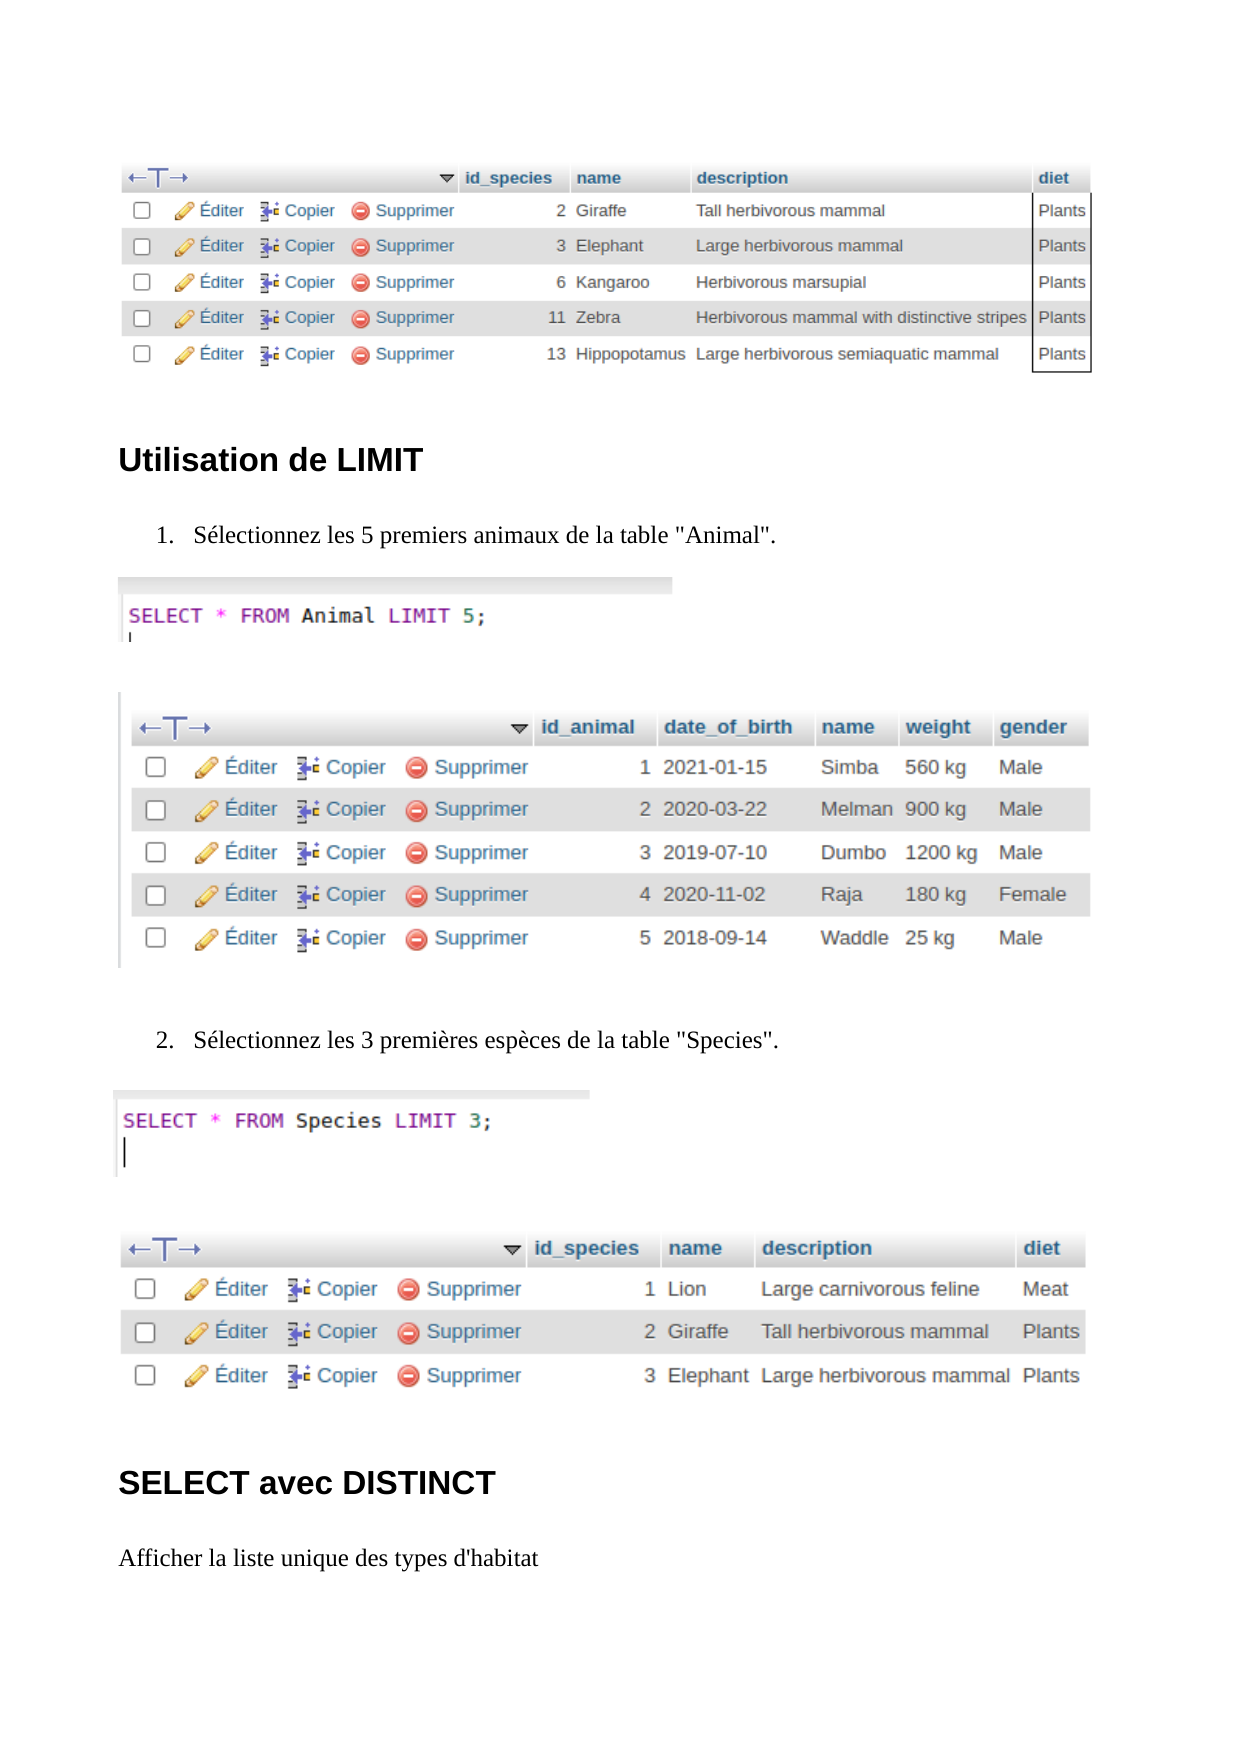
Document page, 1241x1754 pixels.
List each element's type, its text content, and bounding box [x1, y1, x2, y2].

picture [118, 692, 1123, 968]
list Sélectionnez les 5 premiers animaux de la table "Animal". [156, 520, 1122, 549]
subtitle Utilisation de LIMIT [118, 440, 1122, 479]
picture [118, 1219, 1103, 1414]
list Sélectionnez les 3 premières espèces de la table "Species". [156, 1025, 1122, 1054]
picture [113, 1090, 590, 1177]
picture [117, 577, 673, 642]
subtitle SELECT avec DISTINCT [118, 1463, 1122, 1501]
text Afficher la liste unique des types d'habitat [118, 1543, 1122, 1571]
picture [118, 146, 1123, 391]
